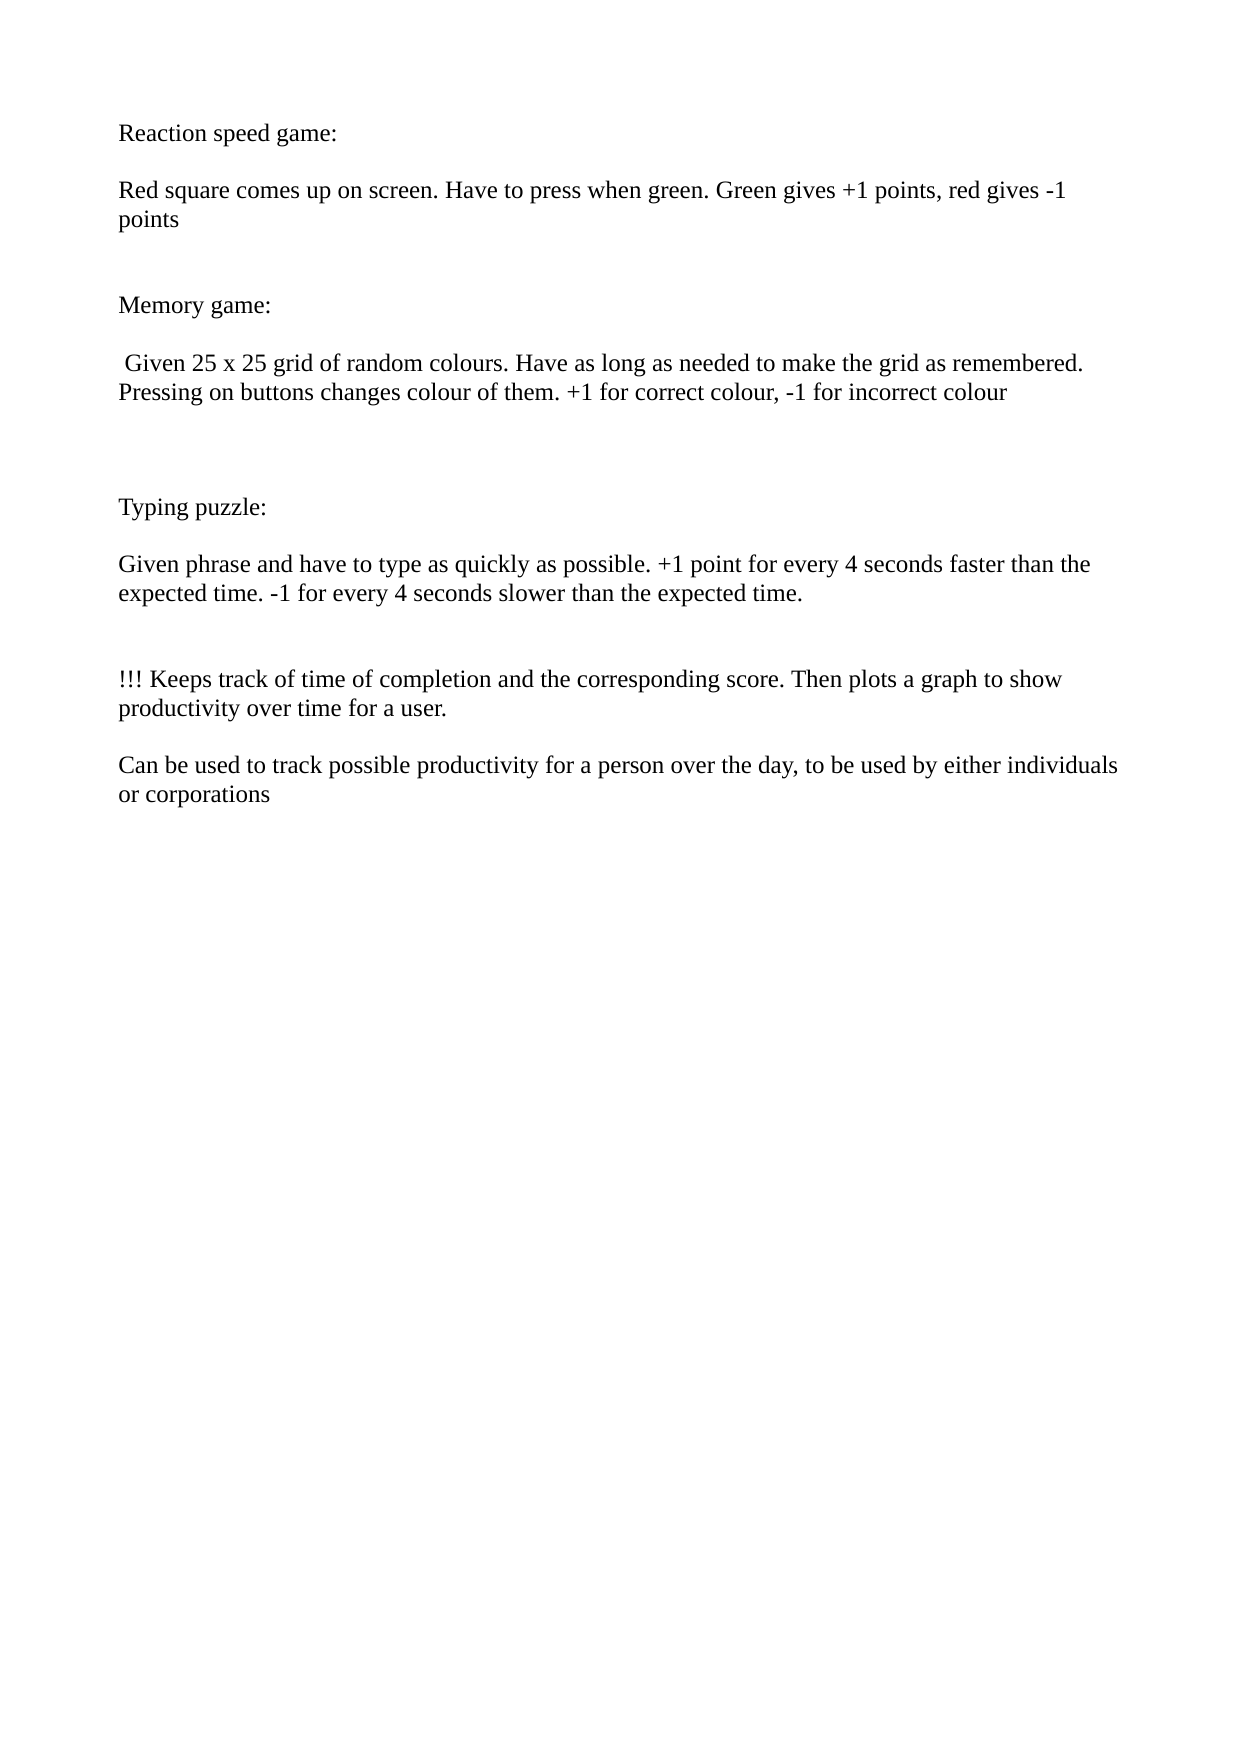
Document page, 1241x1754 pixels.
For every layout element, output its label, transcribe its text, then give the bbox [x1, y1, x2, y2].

text Reaction speed game: [118, 118, 1122, 147]
text !!! Keeps track of time of completion and the corresponding score. Then plots a graph to show productivity over time for a user. [118, 664, 1122, 722]
text Typing puzzle: [118, 492, 1122, 521]
text Memory game: [118, 291, 1122, 319]
text Red square comes up on screen. Have to press when green. Green gives +1 points, red gives -1 points [118, 176, 1122, 233]
text Given phrase and have to type as quickly as possible. +1 point for every 4 seconds faster than the expected time. -1 for every 4 seconds slower than the expected time. [118, 549, 1122, 607]
text Given 25 x 25 grid of random colours. Have as long as needed to make the grid as remembered. Pressing on buttons changes colour of them. +1 for correct colour, -1 for incorrect colour [118, 348, 1122, 406]
text Can be used to track possible productivity for a person over the day, to be used by either individuals or corporations [118, 751, 1122, 808]
